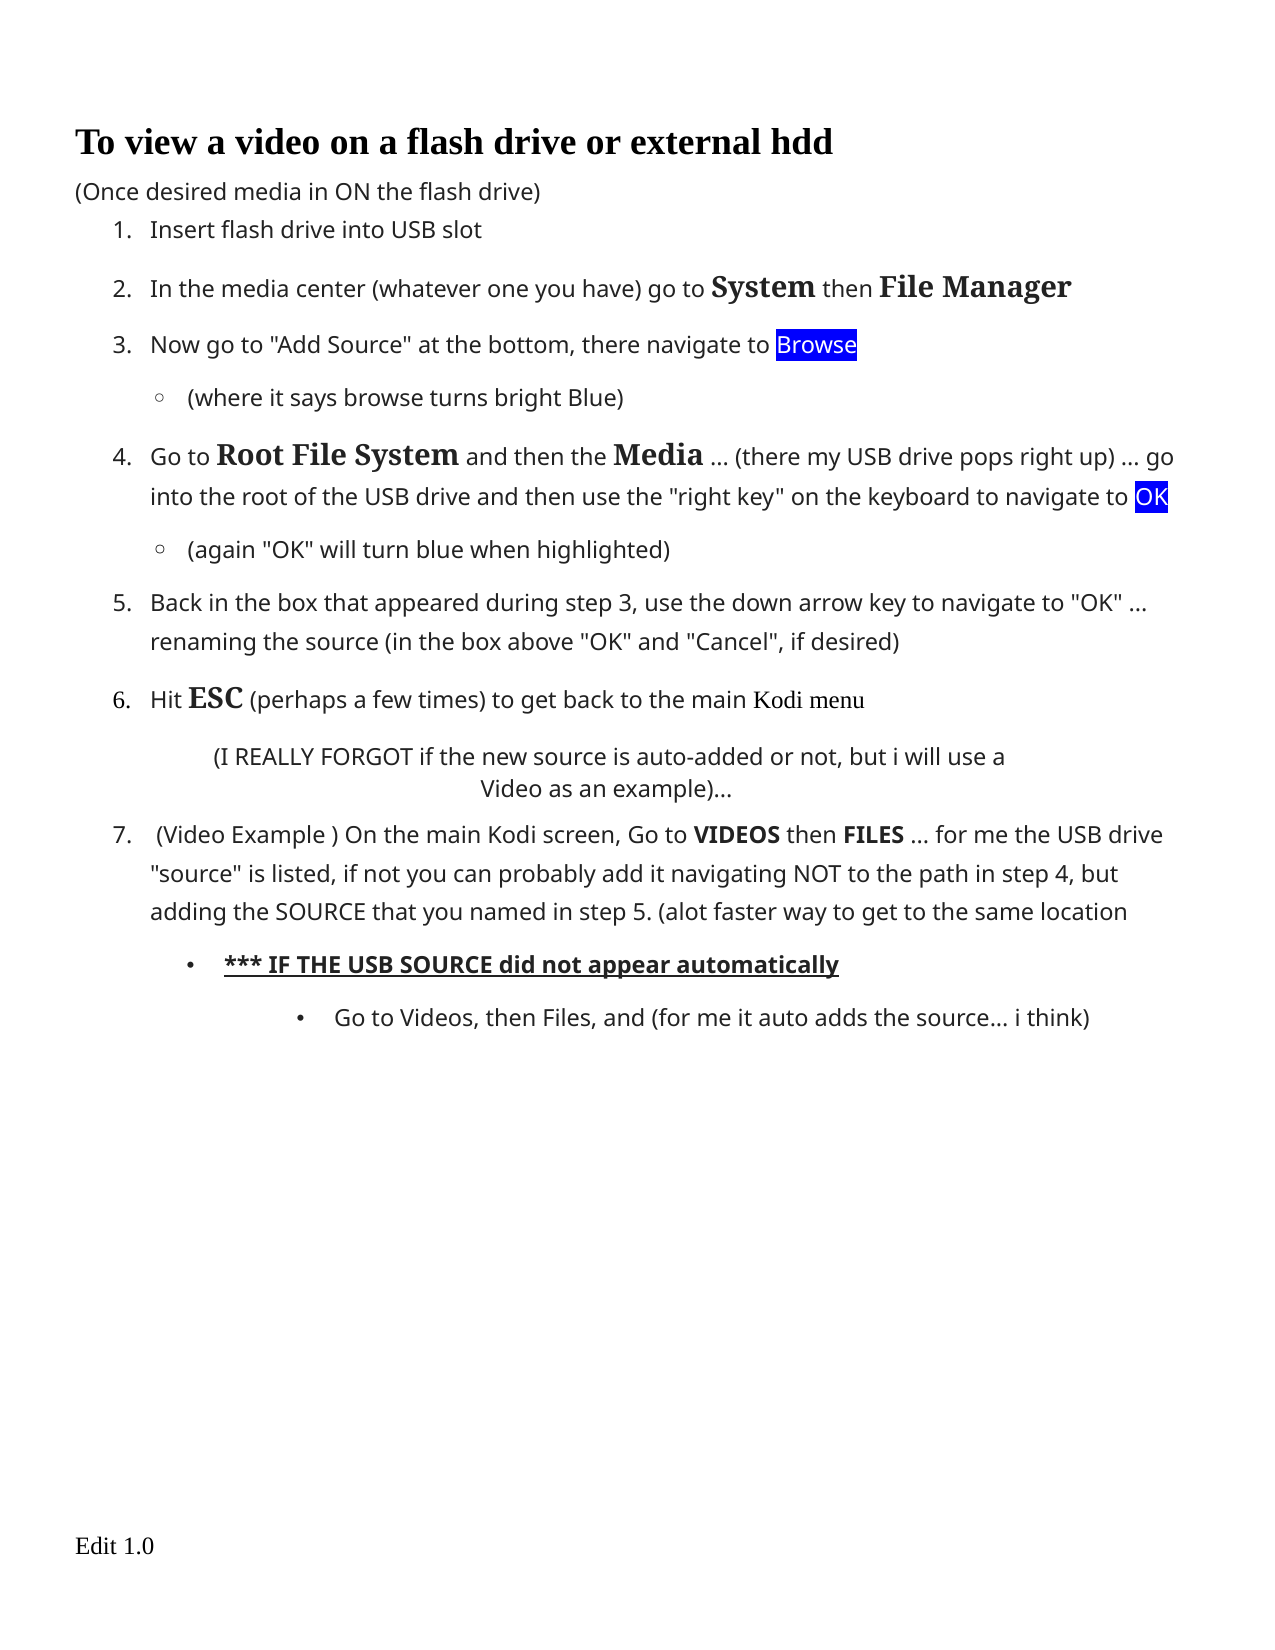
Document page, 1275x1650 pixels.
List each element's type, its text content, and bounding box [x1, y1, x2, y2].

list *** IF THE USB SOURCE did not appear automatically [186, 948, 1200, 980]
list Insert flash drive into USB slot [112, 214, 1200, 246]
list (where it says browse turns bright Blue) [150, 382, 1200, 414]
list Hit ESC (perhaps a few times) to get back to the main Kodi menu [112, 678, 1200, 717]
list In the media center (whatever one you have) go to System then File Manager [112, 267, 1200, 306]
list Now go to "Add Source" at the bottom, there navigate to Browse [112, 329, 776, 361]
subtitle To view a video on a flash drive or external hdd [75, 120, 1200, 163]
list (again "OK" will turn blue when highlighted) [150, 534, 1200, 566]
list Back in the box that appeared during step 3, use the down arrow key to navigate to "OK" ... renaming the source (in the box above "OK" and "Cancel", if desired) [112, 587, 1200, 657]
list Go to Videos, then Files, and (for me it auto adds the source... i think) [186, 1001, 1200, 1033]
list Now go to "Add Source" at the bottom, there navigate to Browse [857, 329, 1200, 361]
list (Video Example ) On the main Kodi screen, Go to VIDEOS then FILES ... for me the USB drive "source" is listed, if not you can probably add it navigating NOT to the path in step 4, but adding the SOURCE that you named in step 5. (alot faster way to get to the same location [112, 818, 1200, 927]
text (Once desired media in ON the flash drive) [75, 175, 1200, 207]
text (I REALLY FORGOT if the new source is auto-added or not, but i will use a Video as an example)... [197, 740, 1022, 804]
list Go to Root File System and then the Media ... (there my USB drive pops right up) ... go into the root of the USB drive and then use the "right key" on the keyboard to navigate to OK [112, 435, 1200, 513]
